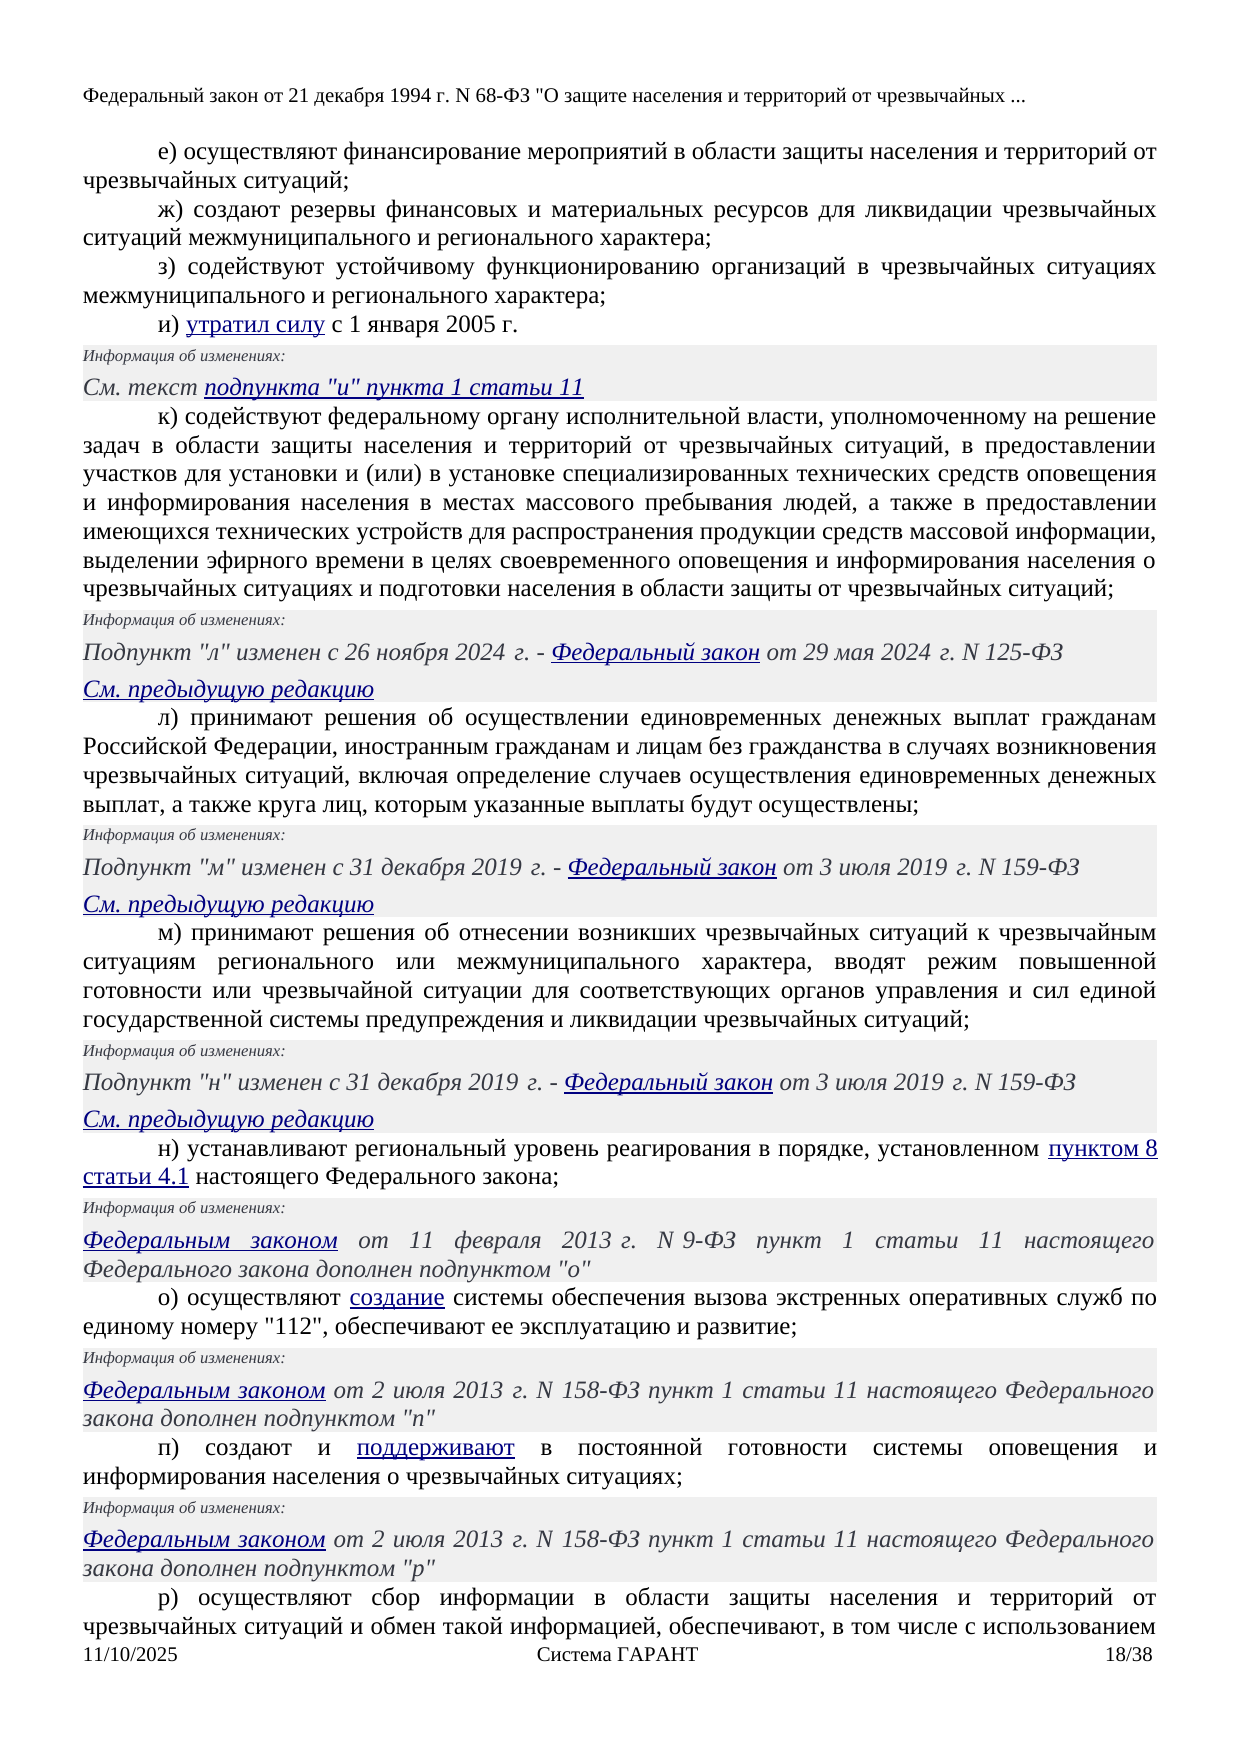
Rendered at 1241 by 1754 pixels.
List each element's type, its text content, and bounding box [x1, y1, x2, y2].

text ж) создают резервы финансовых и материальных ресурсов для ликвидации чрезвычайных ситуаций межмуниципального и регионального характера; [83, 194, 1157, 251]
text Федеральным законом от 2 июля 2013 г. N 158-ФЗ пункт 1 статьи 11 настоящего Федерального закона дополнен подпунктом "п" [83, 1375, 1157, 1432]
text См. предыдущую редакцию [377, 674, 1157, 702]
text Информация об изменениях: [287, 1198, 1157, 1217]
text Информация об изменениях: [287, 1040, 1157, 1059]
text Информация об изменениях: [287, 610, 1157, 629]
text л) принимают решения об осуществлении единовременных денежных выплат гражданам Российской Федерации, иностранным гражданам и лицам без гражданства в случаях возникновения чрезвычайных ситуаций, включая определение случаев осуществления единовременных денежных выплат, а также круга лиц, которым указанные выплаты будут осуществлены; [83, 702, 1157, 817]
text Федеральным законом от 11 февраля 2013 г. N 9-ФЗ пункт 1 статьи 11 настоящего Федерального закона дополнен подпунктом "о" [593, 1225, 1157, 1282]
text з) содействуют устойчивому функционированию организаций в чрезвычайных ситуациях межмуниципального и регионального характера; [83, 251, 1157, 309]
text Федеральным законом от 2 июля 2013 г. N 158-ФЗ пункт 1 статьи 11 настоящего Федерального закона дополнен подпунктом "р" [83, 1524, 1157, 1582]
text См. предыдущую редакцию [377, 889, 1157, 917]
text Информация об изменениях: [287, 1348, 1157, 1367]
text Подпункт "м" изменен с 31 декабря 2019 г. - Федеральный закон от 3 июля 2019 г. N 159-ФЗ [1082, 852, 1157, 881]
text Информация об изменениях: [287, 825, 1157, 844]
text Информация об изменениях: [83, 1497, 1157, 1517]
text Подпункт "л" изменен с 26 ноября 2024 г. - Федеральный закон от 29 мая 2024 г. N 125-ФЗ [1065, 637, 1157, 666]
text Информация об изменениях: [287, 345, 1157, 364]
text и) утратил силу с 1 января 2005 г. [83, 309, 1157, 337]
text е) осуществляют финансирование мероприятий в области защиты населения и территорий от чрезвычайных ситуаций; [83, 136, 1157, 194]
text Подпункт "н" изменен с 31 декабря 2019 г. - Федеральный закон от 3 июля 2019 г. N 159-ФЗ [1078, 1067, 1157, 1096]
text н) устанавливают региональный уровень реагирования в порядке, установленном пунктом 8 статьи 4.1 настоящего Федерального закона; [83, 1133, 1157, 1190]
text к) содействуют федеральному органу исполнительной власти, уполномоченному на решение задач в области защиты населения и территорий от чрезвычайных ситуаций, в предоставлении участков для установки и (или) в установке специализированных технических средств оповещения и информирования населения в местах массового пребывания людей, а также в предоставлении имеющихся технических устройств для распространения продукции средств массовой информации, выделении эфирного времени в целях своевременного оповещения и информирования населения о чрезвычайных ситуациях и подготовки населения в области защиты от чрезвычайных ситуаций; [83, 401, 1157, 602]
text См. текст подпункта "и" пункта 1 статьи 11 [586, 372, 1157, 401]
text м) принимают решения об отнесении возникших чрезвычайных ситуаций к чрезвычайным ситуациям регионального или межмуниципального характера, вводят режим повышенной готовности или чрезвычайной ситуации для соответствующих органов управления и сил единой государственной системы предупреждения и ликвидации чрезвычайных ситуаций; [83, 917, 1157, 1032]
text о) осуществляют создание системы обеспечения вызова экстренных оперативных служб по единому номеру "112", обеспечивают ее эксплуатацию и развитие; [83, 1282, 1157, 1340]
text См. предыдущую редакцию [377, 1104, 1157, 1133]
text п) создают и поддерживают в постоянной готовности системы оповещения и информирования населения о чрезвычайных ситуациях; [83, 1432, 1157, 1490]
text р) осуществляют сбор информации в области защиты населения и территорий от чрезвычайных ситуаций и обмен такой информацией, обеспечивают, в том числе с использованием [83, 1582, 1157, 1639]
